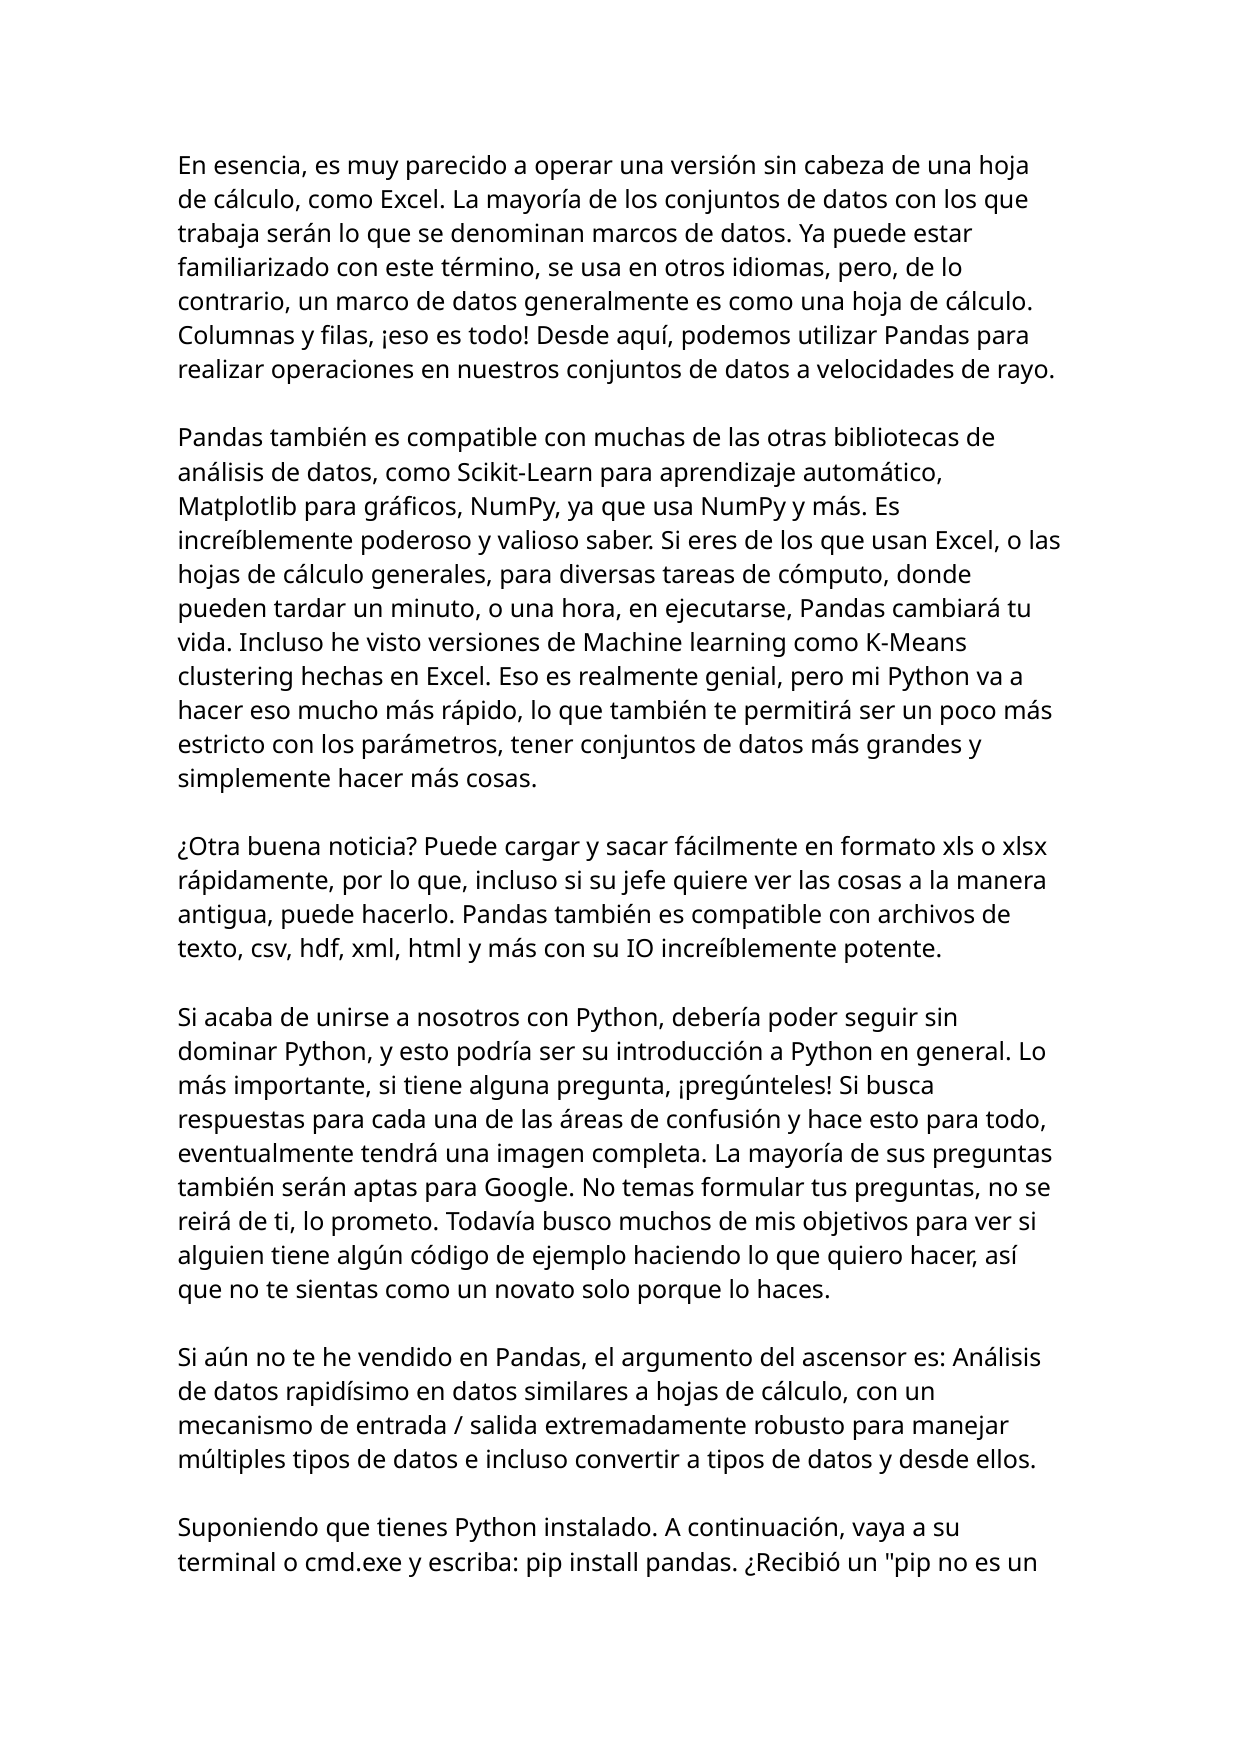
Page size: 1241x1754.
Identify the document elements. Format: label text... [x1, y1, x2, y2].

text En esencia, es muy parecido a operar una versión sin cabeza de una hoja de cálculo, como Excel. La mayoría de los conjuntos de datos con los que trabaja serán lo que se denominan marcos de datos. Ya puede estar familiarizado con este término, se usa en otros idiomas, pero, de lo contrario, un marco de datos generalmente es como una hoja de cálculo. Columnas y filas, ¡eso es todo! Desde aquí, podemos utilizar Pandas para realizar operaciones en nuestros conjuntos de datos a velocidades de rayo. Pandas también es compatible con muchas de las otras bibliotecas de análisis de datos, como Scikit-Learn para aprendizaje automático, Matplotlib para gráficos, NumPy, ya que usa NumPy y más. Es increíblemente poderoso y valioso saber. Si eres de los que usan Excel, o las hojas de cálculo generales, para diversas tareas de cómputo, donde pueden tardar un minuto, o una hora, en ejecutarse, Pandas cambiará tu vida. Incluso he visto versiones de Machine learning como K-Means clustering hechas en Excel. Eso es realmente genial, pero mi Python va a hacer eso mucho más rápido, lo que también te permitirá ser un poco más estricto con los parámetros, tener conjuntos de datos más grandes y simplemente hacer más cosas. ¿Otra buena noticia? Puede cargar y sacar fácilmente en formato xls o xlsx rápidamente, por lo que, incluso si su jefe quiere ver las cosas a la manera antigua, puede hacerlo. Pandas también es compatible con archivos de texto, csv, hdf, xml, html y más con su IO increíblemente potente. Si acaba de unirse a nosotros con Python, debería poder seguir sin dominar Python, y esto podría ser su introducción a Python en general. Lo más importante, si tiene alguna pregunta, ¡pregúnteles! Si busca respuestas para cada una de las áreas de confusión y hace esto para todo, eventualmente tendrá una imagen completa. La mayoría de sus preguntas también serán aptas para Google. No temas formular tus preguntas, no se reirá de ti, lo prometo. Todavía busco muchos de mis objetivos para ver si alguien tiene algún código de ejemplo haciendo lo que quiero hacer, así que no te sientas como un novato solo porque lo haces. Si aún no te he vendido en Pandas, el argumento del ascensor es: Análisis de datos rapidísimo en datos similares a hojas de cálculo, con un mecanismo de entrada / salida extremadamente robusto para manejar múltiples tipos de datos e incluso convertir a tipos de datos y desde ellos. Suponiendo que tienes Python instalado. A continuación, vaya a su terminal o cmd.exe y escriba: pip install pandas. ¿Recibió un "pip no es un [177, 148, 1063, 1578]
